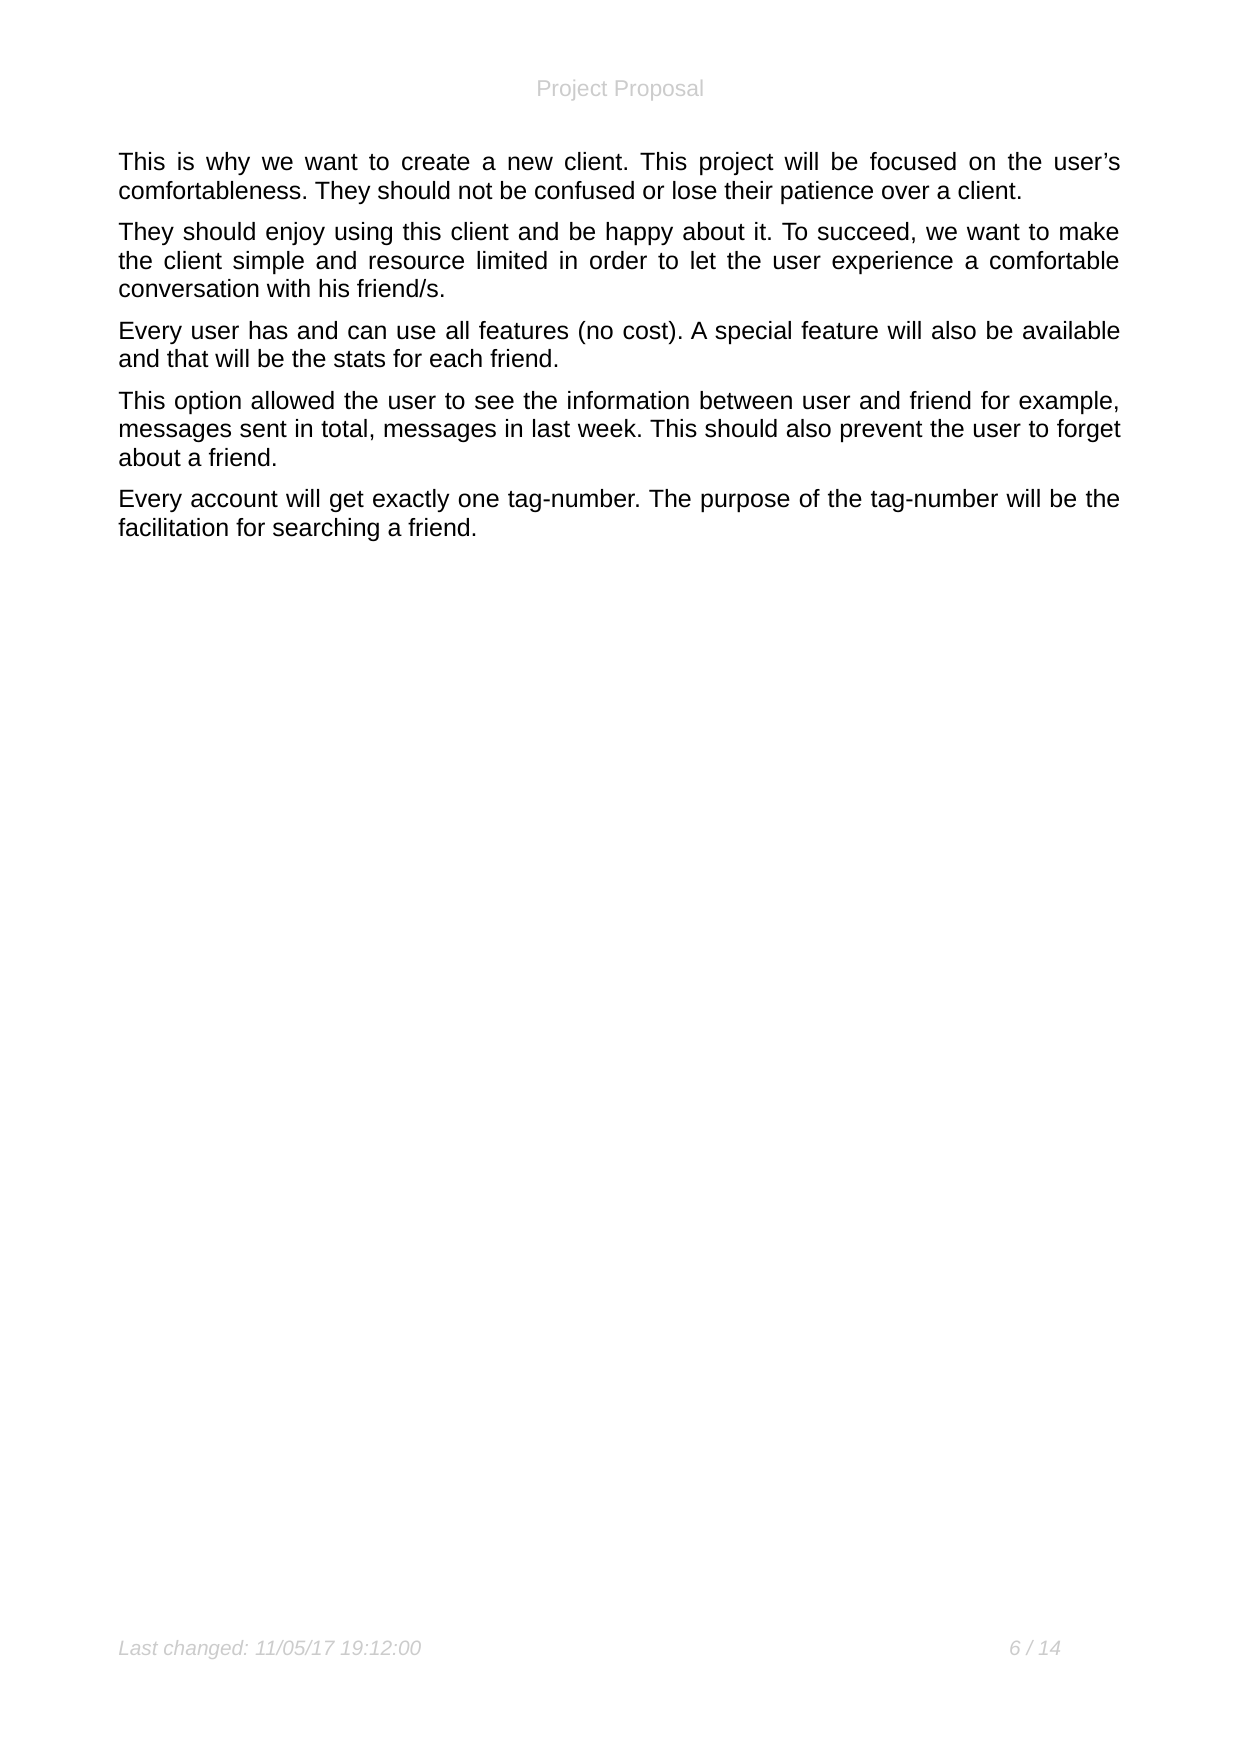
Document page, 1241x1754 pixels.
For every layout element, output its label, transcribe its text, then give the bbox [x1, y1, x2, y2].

text Every account will get exactly one tag-number. The purpose of the tag-number will be the facilitation for searching a friend. [118, 484, 1122, 542]
text This option allowed the user to see the information between user and friend for example, messages sent in total, messages in last week. This should also prevent the user to forget about a friend. [118, 386, 1122, 472]
text They should enjoy using this client and be happy about it. To succeed, we want to make the client simple and resource limited in order to let the user experience a comfortable conversation with his friend/s. [118, 217, 1122, 303]
text This is why we want to create a new client. This project will be focused on the user’s comfortableness. They should not be confused or lose their patience over a client. [118, 147, 1122, 204]
text Every user has and can use all features (no cost). A special feature will also be available and that will be the stats for each friend. [118, 316, 1122, 373]
